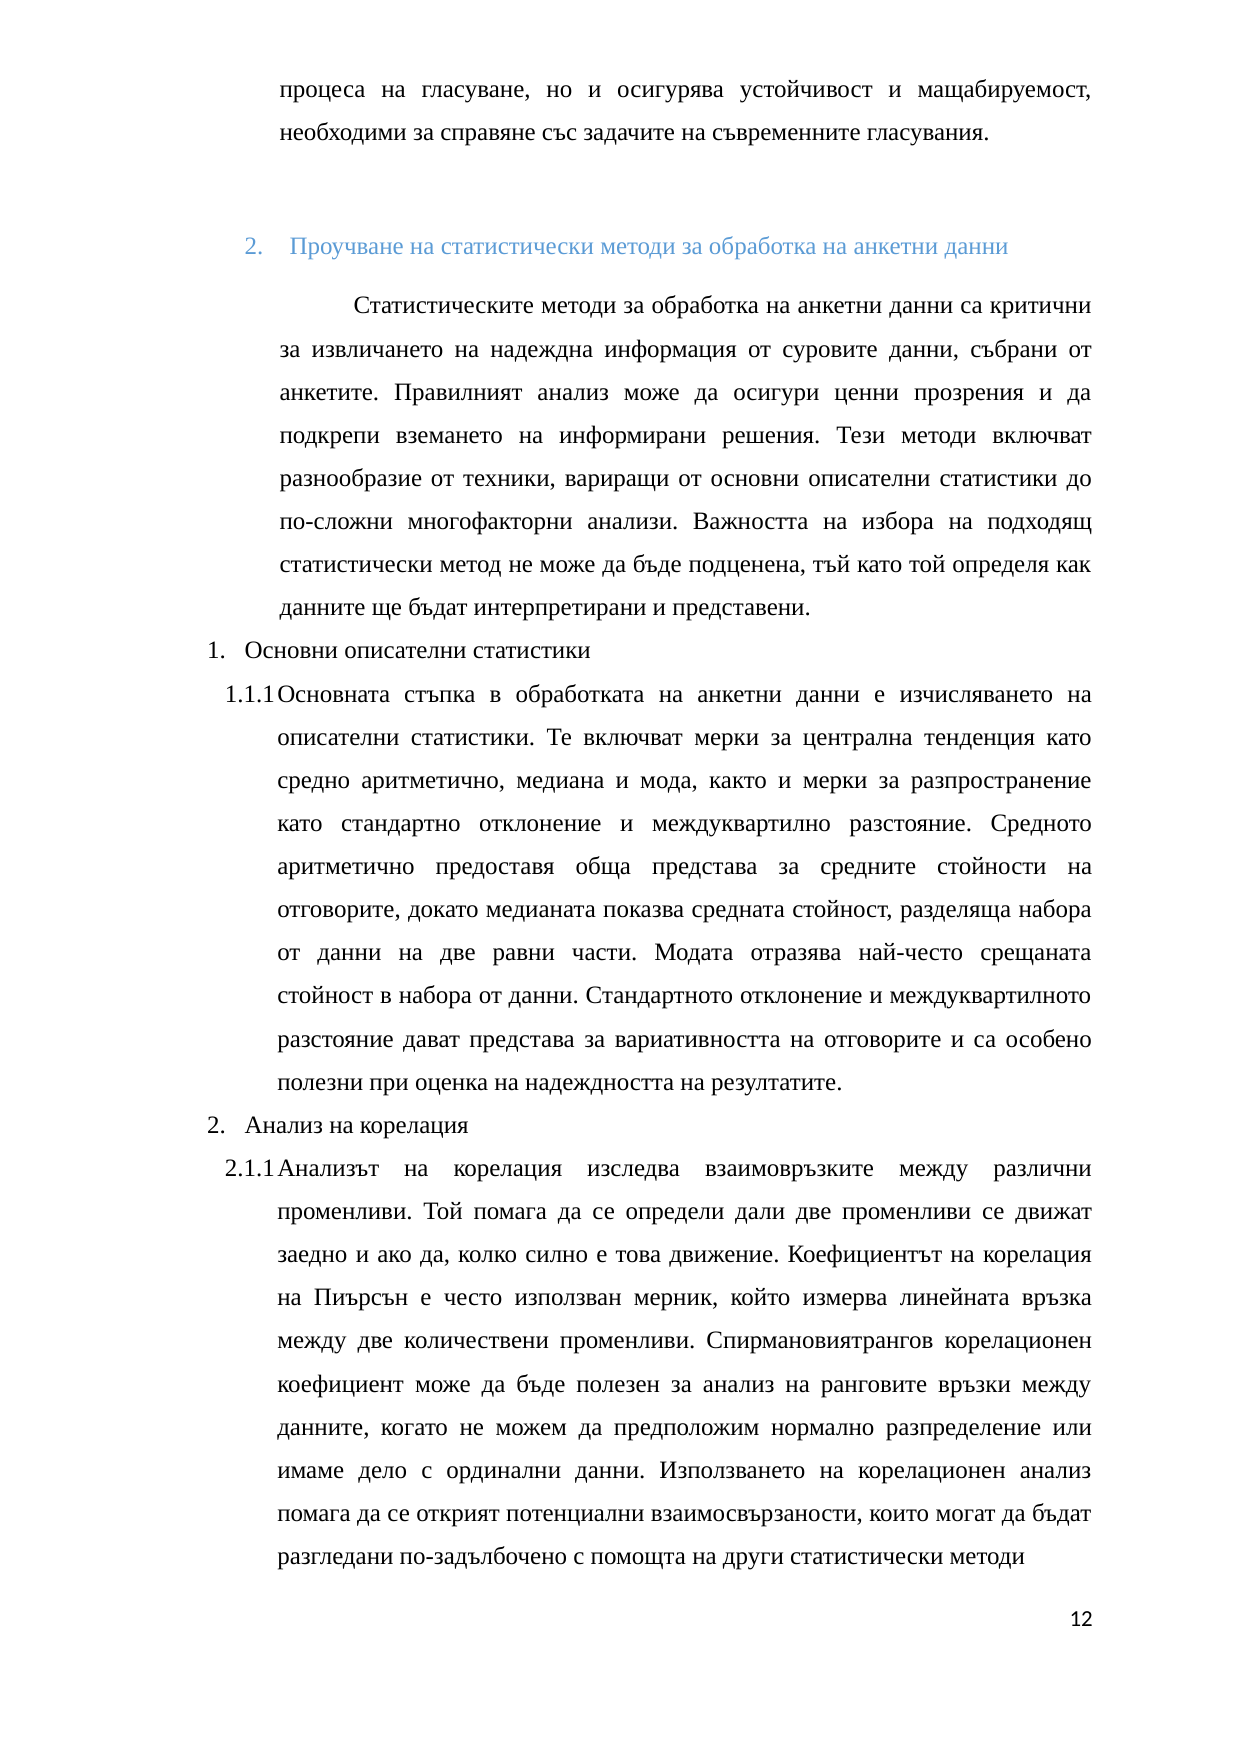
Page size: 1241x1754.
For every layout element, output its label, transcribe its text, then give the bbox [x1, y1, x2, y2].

list Анализ на корелация [207, 1110, 1092, 1139]
text Статистическите методи за обработка на анкетни данни са критични за извличането на надеждна информация от суровите данни, събрани от анкетите. Правилният анализ може да осигури ценни прозрения и да подкрепи вземането на информирани решения. Тези методи включват разнообразие от техники, вариращи от основни описателни статистики до по-сложни многофакторни анализи. Важността на избора на подходящ статистически метод не може да бъде подценена, тъй като той определя как данните ще бъдат интерпретирани и представени. [279, 291, 1092, 621]
subtitle Проучване на статистически методи за обработка на анкетни данни [244, 231, 1092, 259]
list Основната стъпка в обработката на анкетни данни е изчисляването на описателни статистики. Те включват мерки за централна тенденция като средно аритметично, медиана и мода, както и мерки за разпространение като стандартно отклонение и междуквартилно разстояние. Средното аритметично предоставя обща представа за средните стойности на отговорите, докато медианата показва средната стойност, разделяща набора от данни на две равни части. Модата отразява най-често срещаната стойност в набора от данни. Стандартното отклонение и междуквартилното разстояние дават представа за вариативността на отговорите и са особено полезни при оценка на надеждността на резултатите. [224, 679, 1092, 1096]
list Анализът на корелация изследва взаимовръзките между различни променливи. Той помага да се определи дали две променливи се движат заедно и ако да, колко силно е това движение. Коeфициентът на корелация на Пиърсън е често използван мерник, който измерва линейната връзка между две количествени променливи. Спирмановиятрангов корелационен коефициент може да бъде полезен за анализ на ранговите връзки между данните, когато не можем да предположим нормално разпределение или имаме дело с ординални данни. Използването на корелационен анализ помага да се открият потенциални взаимосвързаности, които могат да бъдат разгледани по-задълбочено с помощта на други статистически методи [224, 1153, 1092, 1570]
text процеса на гласуване, но и осигурява устойчивост и мащабируемост, необходими за справяне със задачите на съвременните гласувания. [242, 74, 1092, 146]
list Основни описателни статистики [207, 636, 1092, 664]
